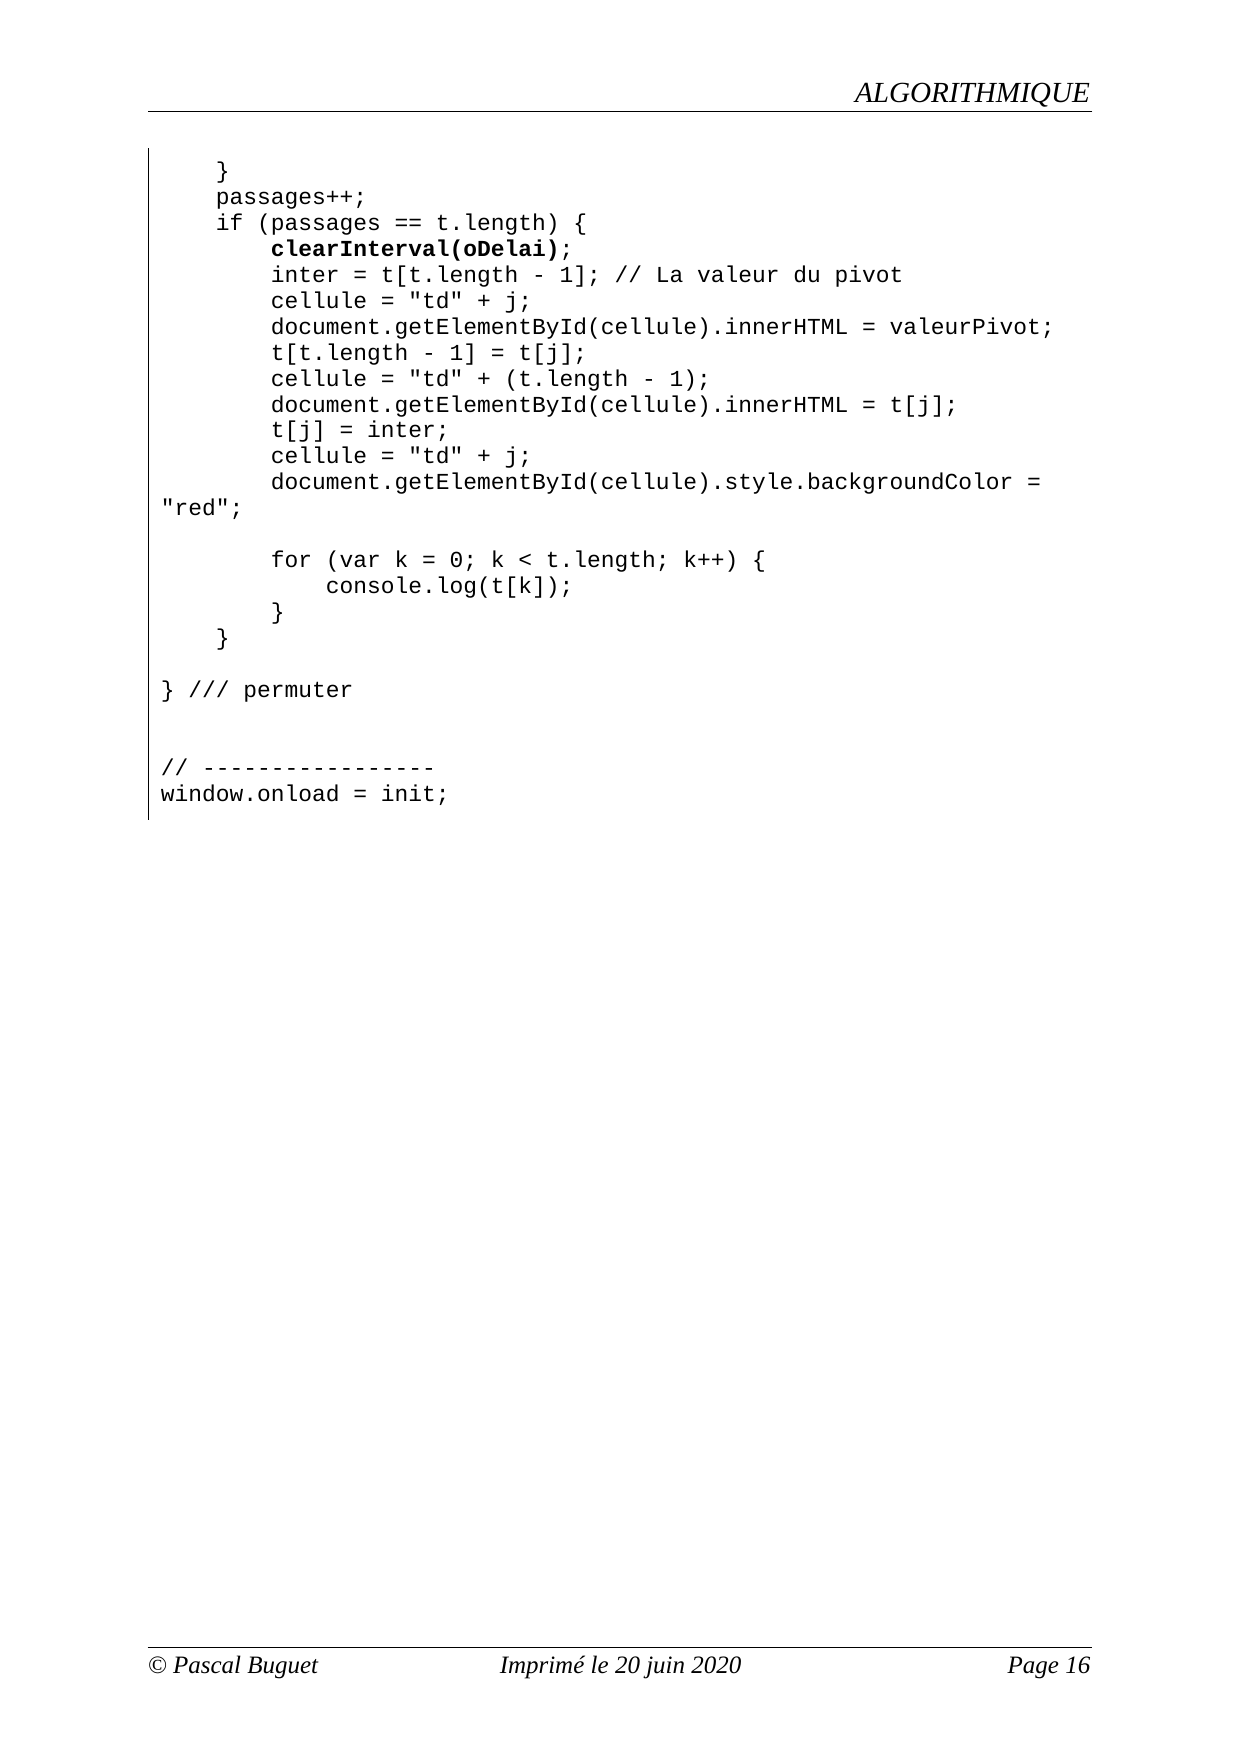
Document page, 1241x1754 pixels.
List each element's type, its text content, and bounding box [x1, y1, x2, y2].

text } /// permuter [149, 678, 1092, 704]
text cellule = "td" + (t.length - 1); [149, 367, 1092, 393]
text document.getElementById(cellule).style.backgroundColor = "red"; [149, 471, 1092, 523]
text // ----------------- [149, 756, 1092, 782]
text clearInterval(oDelai); [149, 237, 1092, 263]
text t[t.length - 1] = t[j]; [149, 341, 1092, 367]
text if (passages == t.length) { [149, 211, 1092, 237]
text t[j] = inter; [149, 419, 1092, 445]
text for (var k = 0; k < t.length; k++) { [149, 548, 1092, 574]
text } [149, 600, 1092, 626]
text console.log(t[k]); [149, 574, 1092, 600]
text document.getElementById(cellule).innerHTML = t[j]; [149, 393, 1092, 419]
text inter = t[t.length - 1]; // La valeur du pivot [149, 263, 1092, 289]
text document.getElementById(cellule).innerHTML = valeurPivot; [149, 315, 1092, 341]
text } [149, 148, 1092, 185]
text } [149, 626, 1092, 652]
text passages++; [149, 185, 1092, 211]
text cellule = "td" + j; [149, 445, 1092, 471]
text cellule = "td" + j; [149, 289, 1092, 315]
text window.onload = init; [149, 782, 1092, 820]
